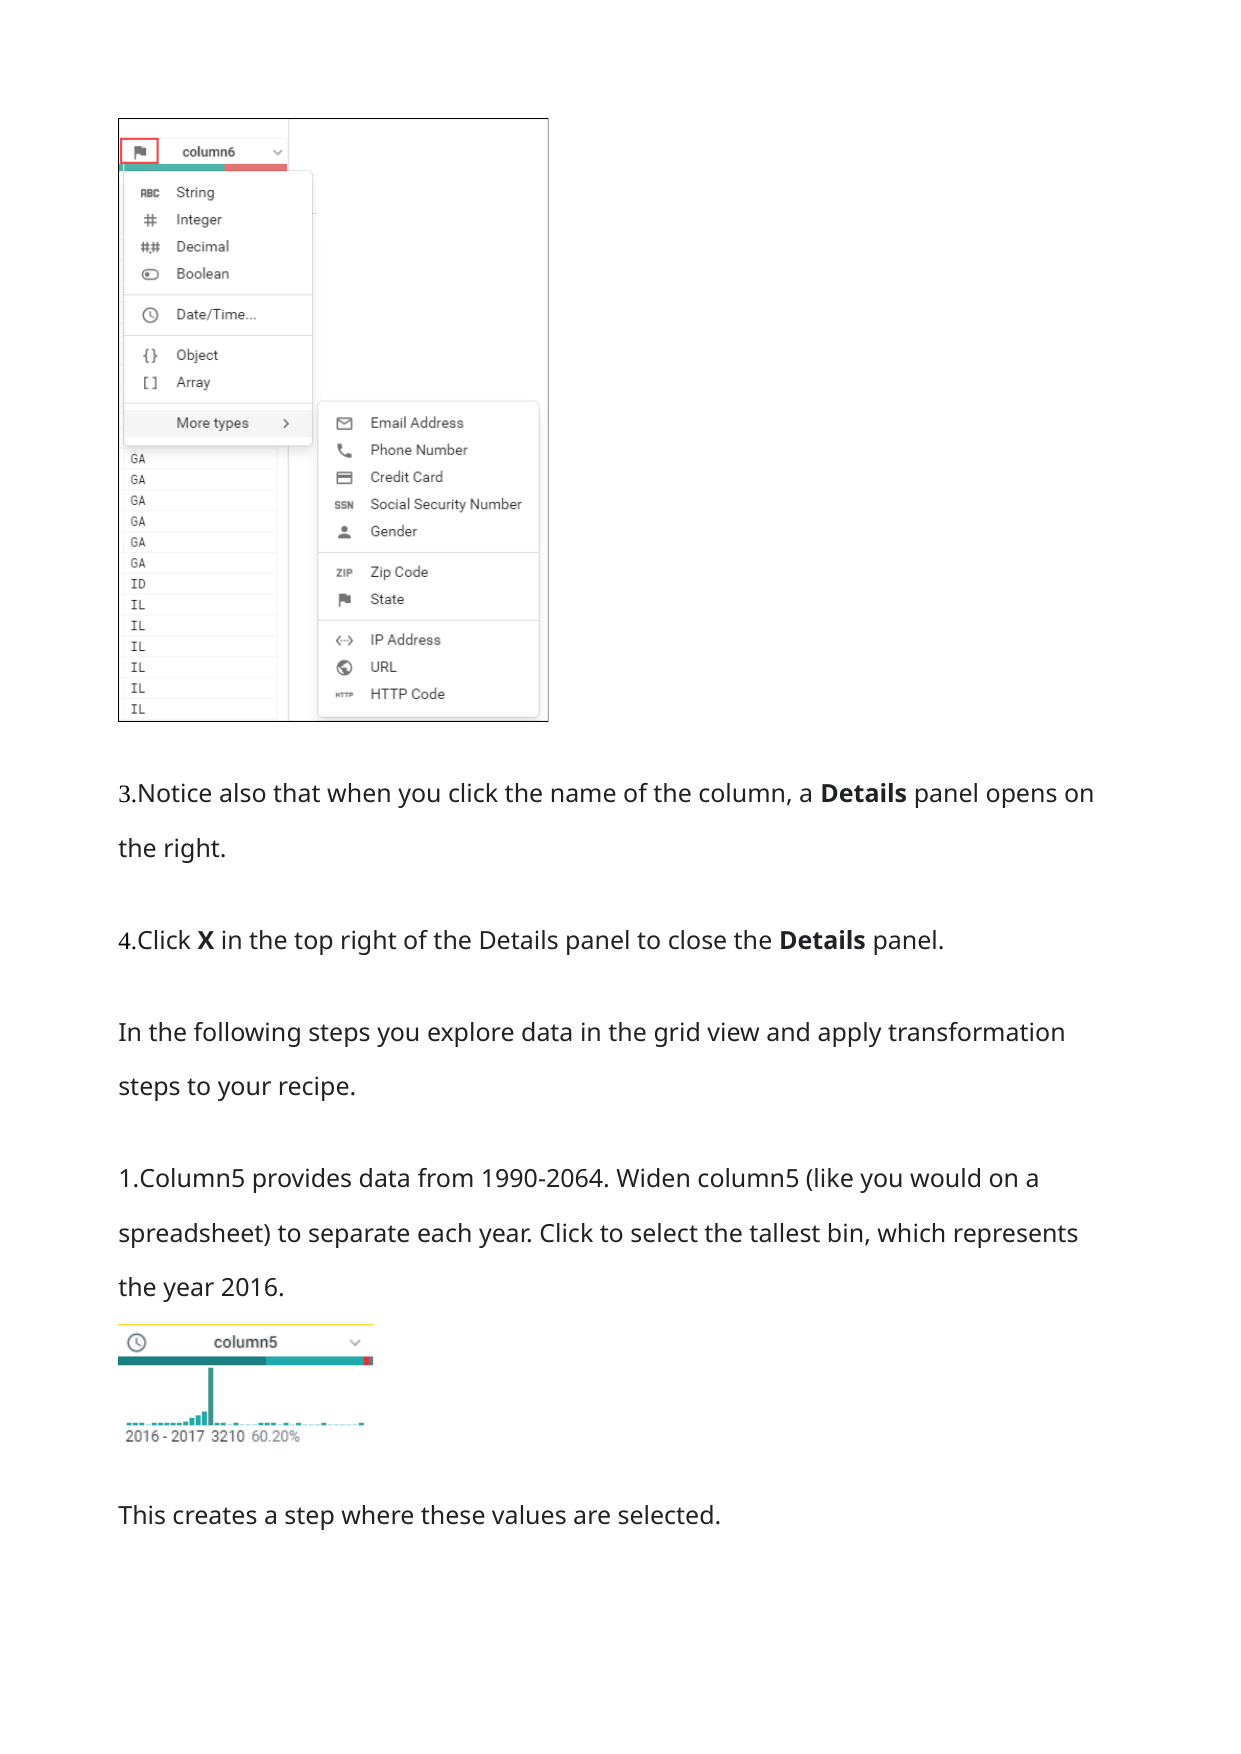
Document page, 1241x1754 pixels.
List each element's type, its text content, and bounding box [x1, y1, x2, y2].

list Notice also that when you click the name of the column, a Details panel opens on the right. [118, 776, 1122, 864]
picture [118, 118, 549, 722]
text This creates a step where these values are selected. [118, 1498, 1122, 1532]
list Click X in the top right of the Details panel to close the Details panel. [118, 922, 1122, 956]
text In the following steps you explore data in the grid view and apply transformation steps to your recipe. [118, 1014, 1122, 1103]
picture [118, 1324, 374, 1443]
list Column5 provides data from 1990-2064. Widen column5 (like you would on a spreadsheet) to separate each year. Click to select the tallest bin, which represents the year 2016. [118, 1161, 1122, 1304]
